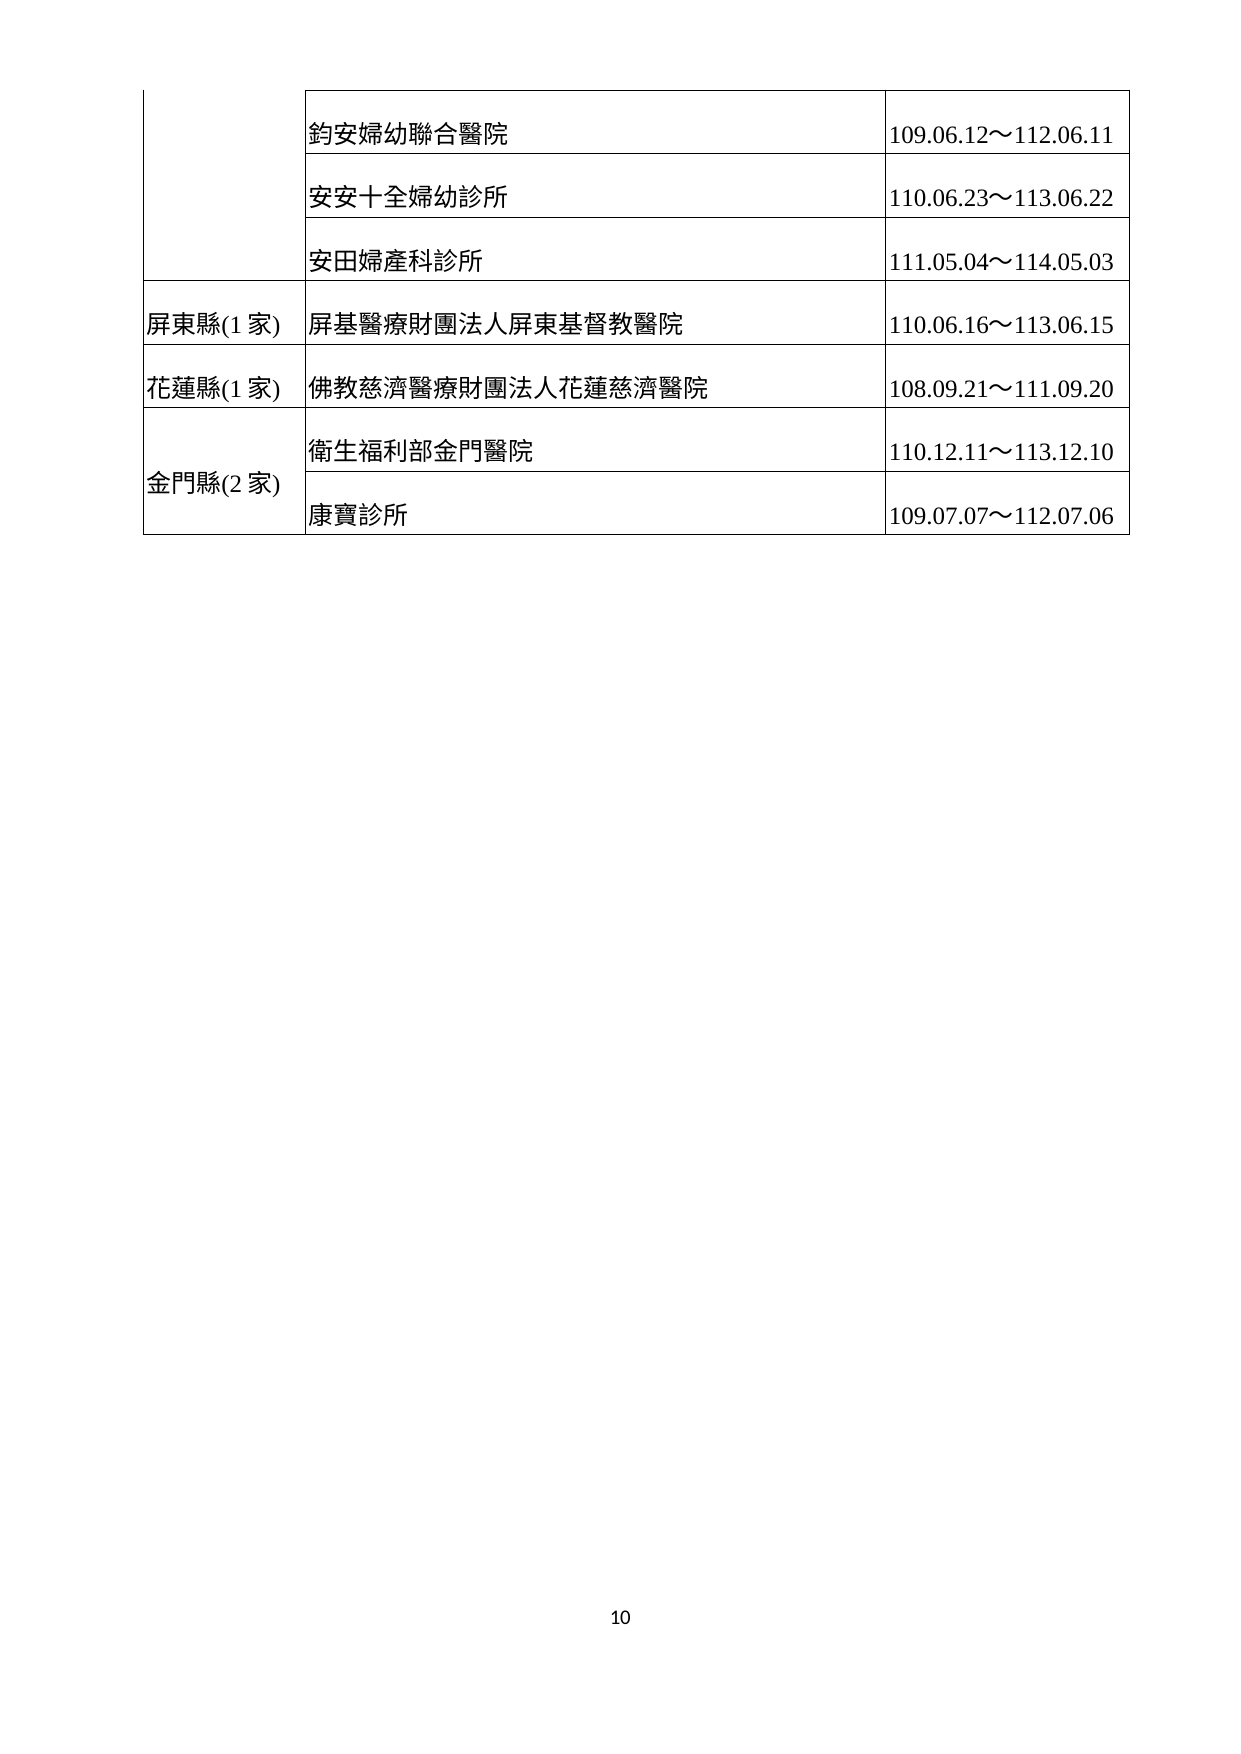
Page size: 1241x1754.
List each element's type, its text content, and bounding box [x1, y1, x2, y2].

table_cell 鈞安婦幼聯合醫院 [306, 91, 885, 153]
table_cell 109.06.12～112.06.11 [886, 91, 1129, 153]
table_cell 110.06.16～113.06.15 [886, 281, 1129, 344]
table_cell 108.09.21～111.09.20 [886, 345, 1129, 407]
table_cell 康寶診所 [306, 472, 885, 534]
table_cell 屏基醫療財團法人屏東基督教醫院 [306, 281, 885, 344]
table_cell 109.07.07〜112.07.06 [886, 472, 1129, 534]
table_cell 花蓮縣(1家) [144, 345, 305, 407]
table_cell 110.12.11〜113.12.10 [886, 408, 1129, 471]
table_cell 衛生福利部金門醫院 [306, 408, 885, 471]
table_cell [144, 90, 305, 280]
table_cell 安安十全婦幼診所 [306, 154, 885, 217]
table_cell 屏東縣(1家) [144, 281, 305, 344]
table_cell 金門縣(2家) [144, 408, 305, 534]
table_cell 佛教慈濟醫療財團法人花蓮慈濟醫院 [306, 345, 885, 407]
table_cell 安田婦產科診所 [306, 218, 885, 280]
table_cell 110.06.23～113.06.22 [886, 154, 1129, 217]
table_cell 111.05.04～114.05.03 [886, 218, 1129, 280]
